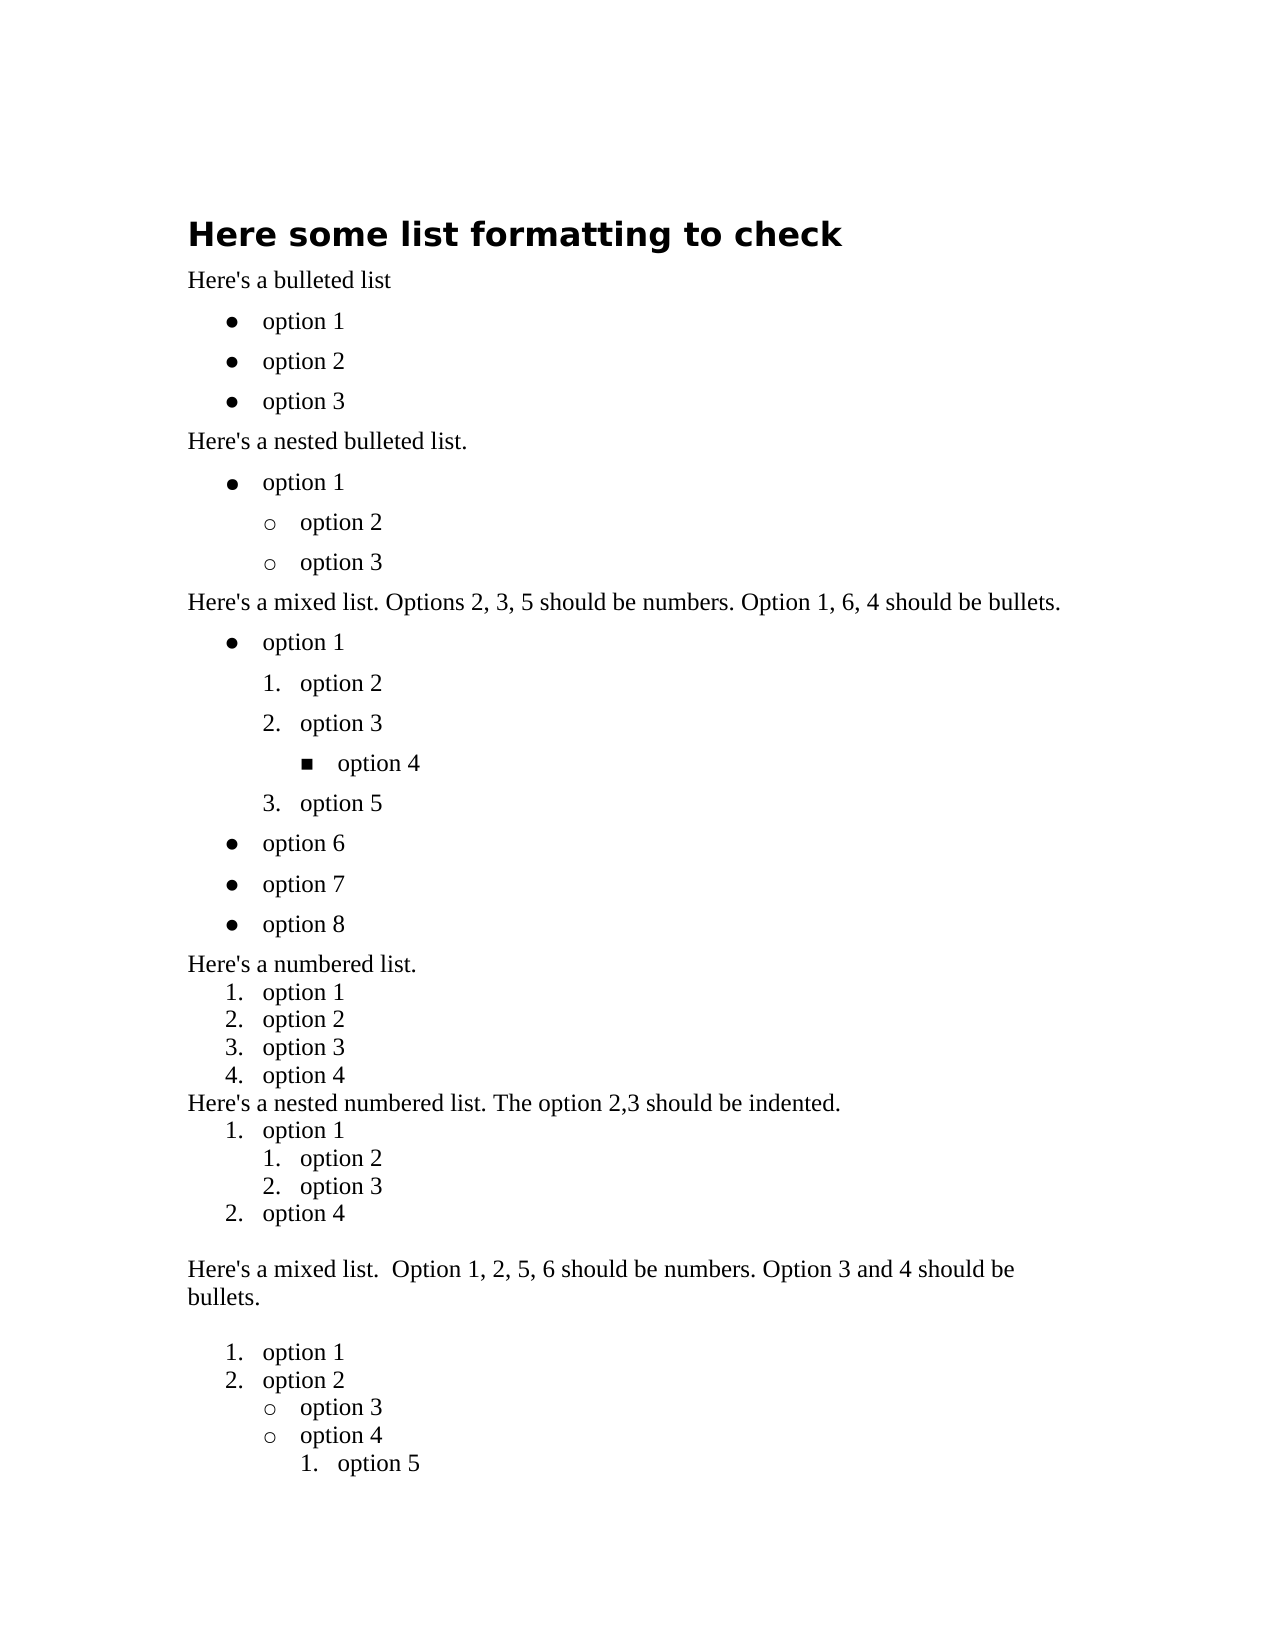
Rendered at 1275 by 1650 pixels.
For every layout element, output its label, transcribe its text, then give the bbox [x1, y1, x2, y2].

text Here's a nested numbered list. The option 2,3 should be indented. [187, 1089, 1087, 1116]
list option 2 [225, 1006, 1087, 1033]
list option 5 [262, 789, 1087, 817]
list option 4 [225, 1061, 1087, 1089]
list option 2 [262, 1144, 1087, 1172]
list option 5 [300, 1449, 1087, 1477]
list option 1 [225, 978, 1087, 1006]
list option 2 [262, 669, 1087, 696]
list option 8 [225, 910, 1087, 938]
text Here's a bulleted list [187, 267, 1087, 294]
text Here's a numbered list. [187, 950, 1087, 978]
subtitle Here some list formatting to check [187, 215, 1087, 254]
list option 7 [225, 870, 1087, 897]
list option 3 [262, 1172, 1087, 1199]
list option 4 [262, 1421, 1087, 1449]
list option 1 [225, 1116, 1087, 1144]
list option 4 [225, 1199, 1087, 1227]
list option 4 [300, 749, 1087, 777]
text Here's a mixed list. Option 1, 2, 5, 6 should be numbers. Option 3 and 4 should be bullets. [187, 1255, 1087, 1310]
list option 2 [225, 347, 1087, 375]
list option 3 [225, 387, 1087, 415]
list option 6 [225, 829, 1087, 857]
list option 1 [225, 468, 1087, 495]
list option 1 [225, 628, 1087, 656]
text Here's a mixed list. Options 2, 3, 5 should be numbers. Option 1, 6, 4 should be bullets. [187, 588, 1087, 616]
text Here's a nested bulleted list. [187, 427, 1087, 455]
list option 1 [225, 1338, 1087, 1366]
list option 3 [225, 1033, 1087, 1061]
list option 2 [262, 508, 1087, 536]
list option 1 [225, 307, 1087, 334]
list option 3 [262, 709, 1087, 737]
list option 3 [262, 548, 1087, 576]
list option 3 [262, 1393, 1087, 1421]
list option 2 [225, 1366, 1087, 1393]
